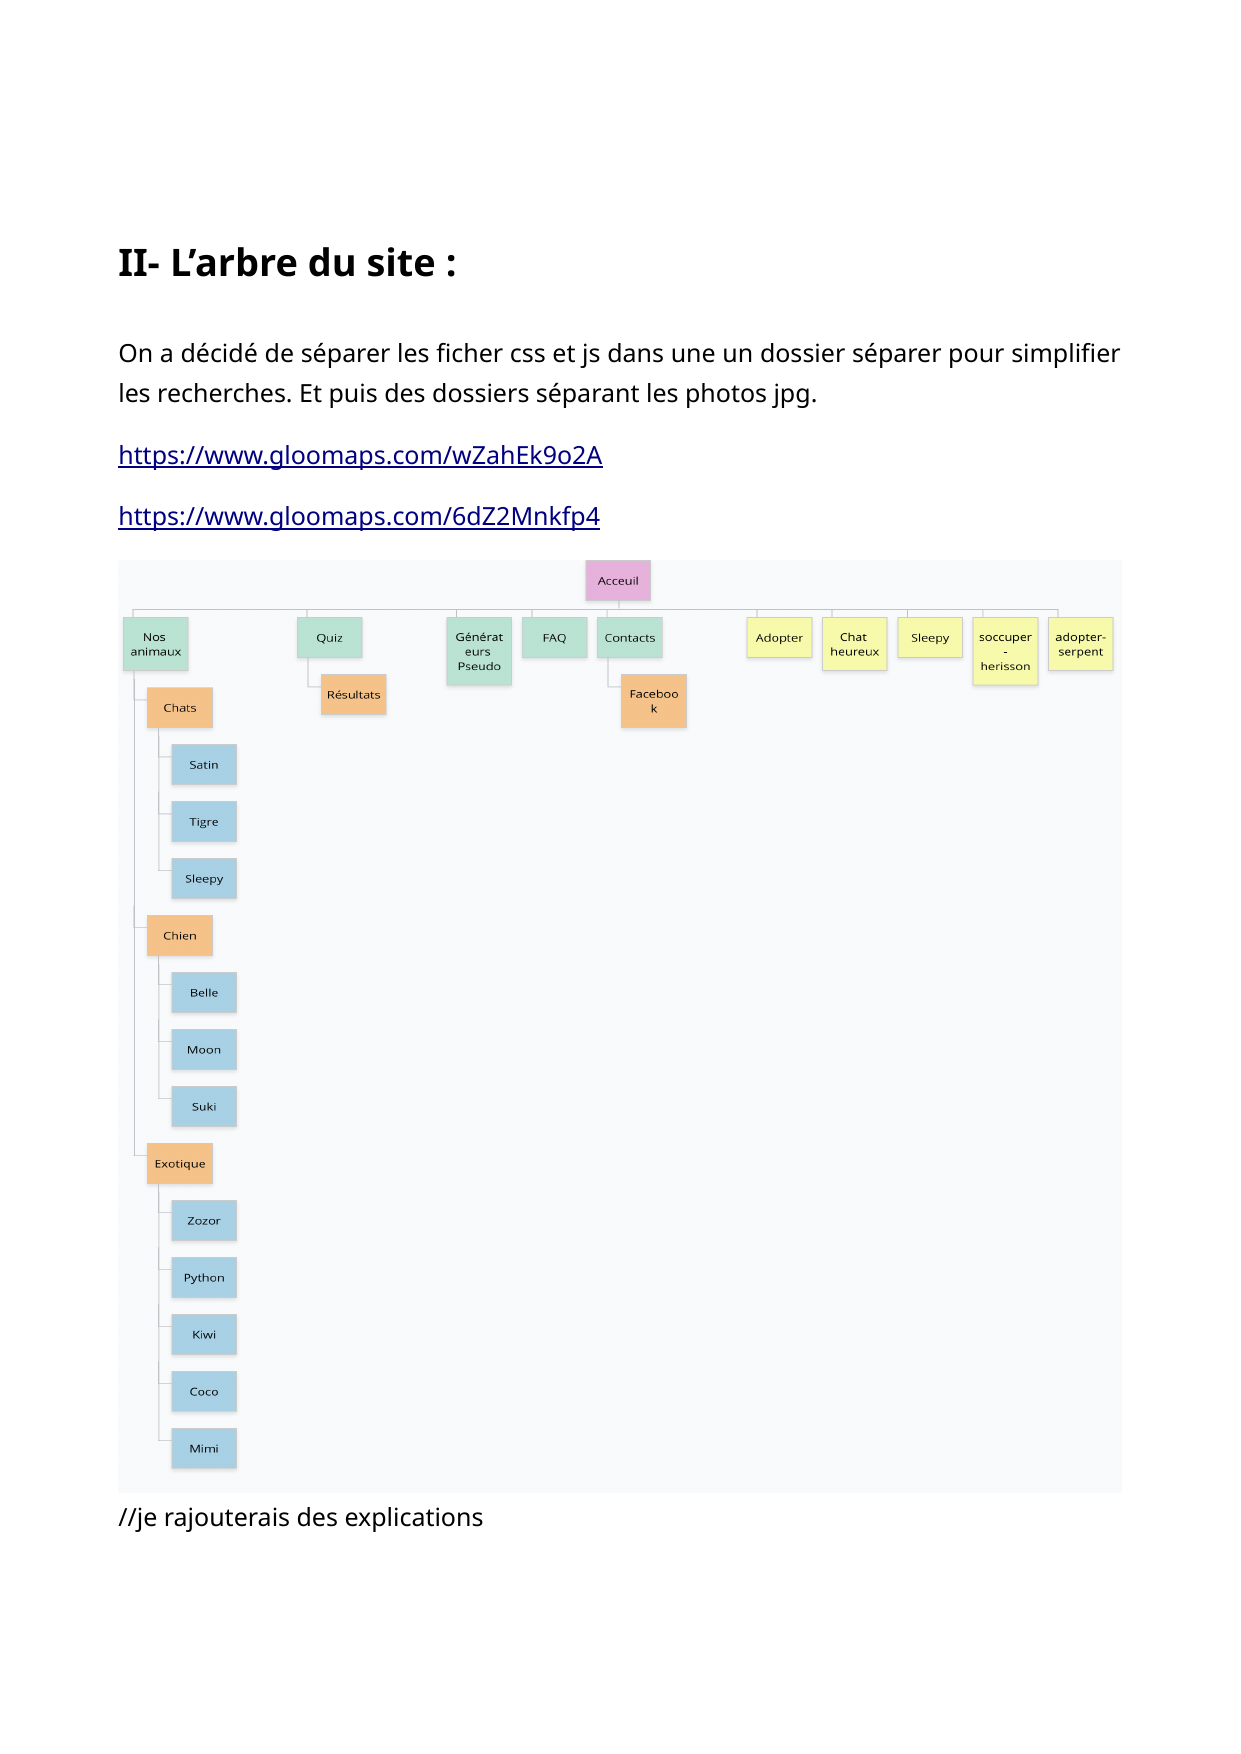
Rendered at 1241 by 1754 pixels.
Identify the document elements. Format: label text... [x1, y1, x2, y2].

text https://www.gloomaps.com/6dZ2Mnkfp4 [118, 499, 1122, 533]
text https://www.gloomaps.com/wZahEk9o2A [118, 437, 1122, 472]
subtitle L’arbre du site : [118, 236, 1122, 288]
text //je rajouterais des explications [118, 1493, 1122, 1533]
picture [118, 560, 1123, 1493]
text On a décidé de séparer les ficher css et js dans une un dossier séparer pour simplifier les recherches. Et puis des dossiers séparant les photos jpg. [118, 335, 1122, 410]
